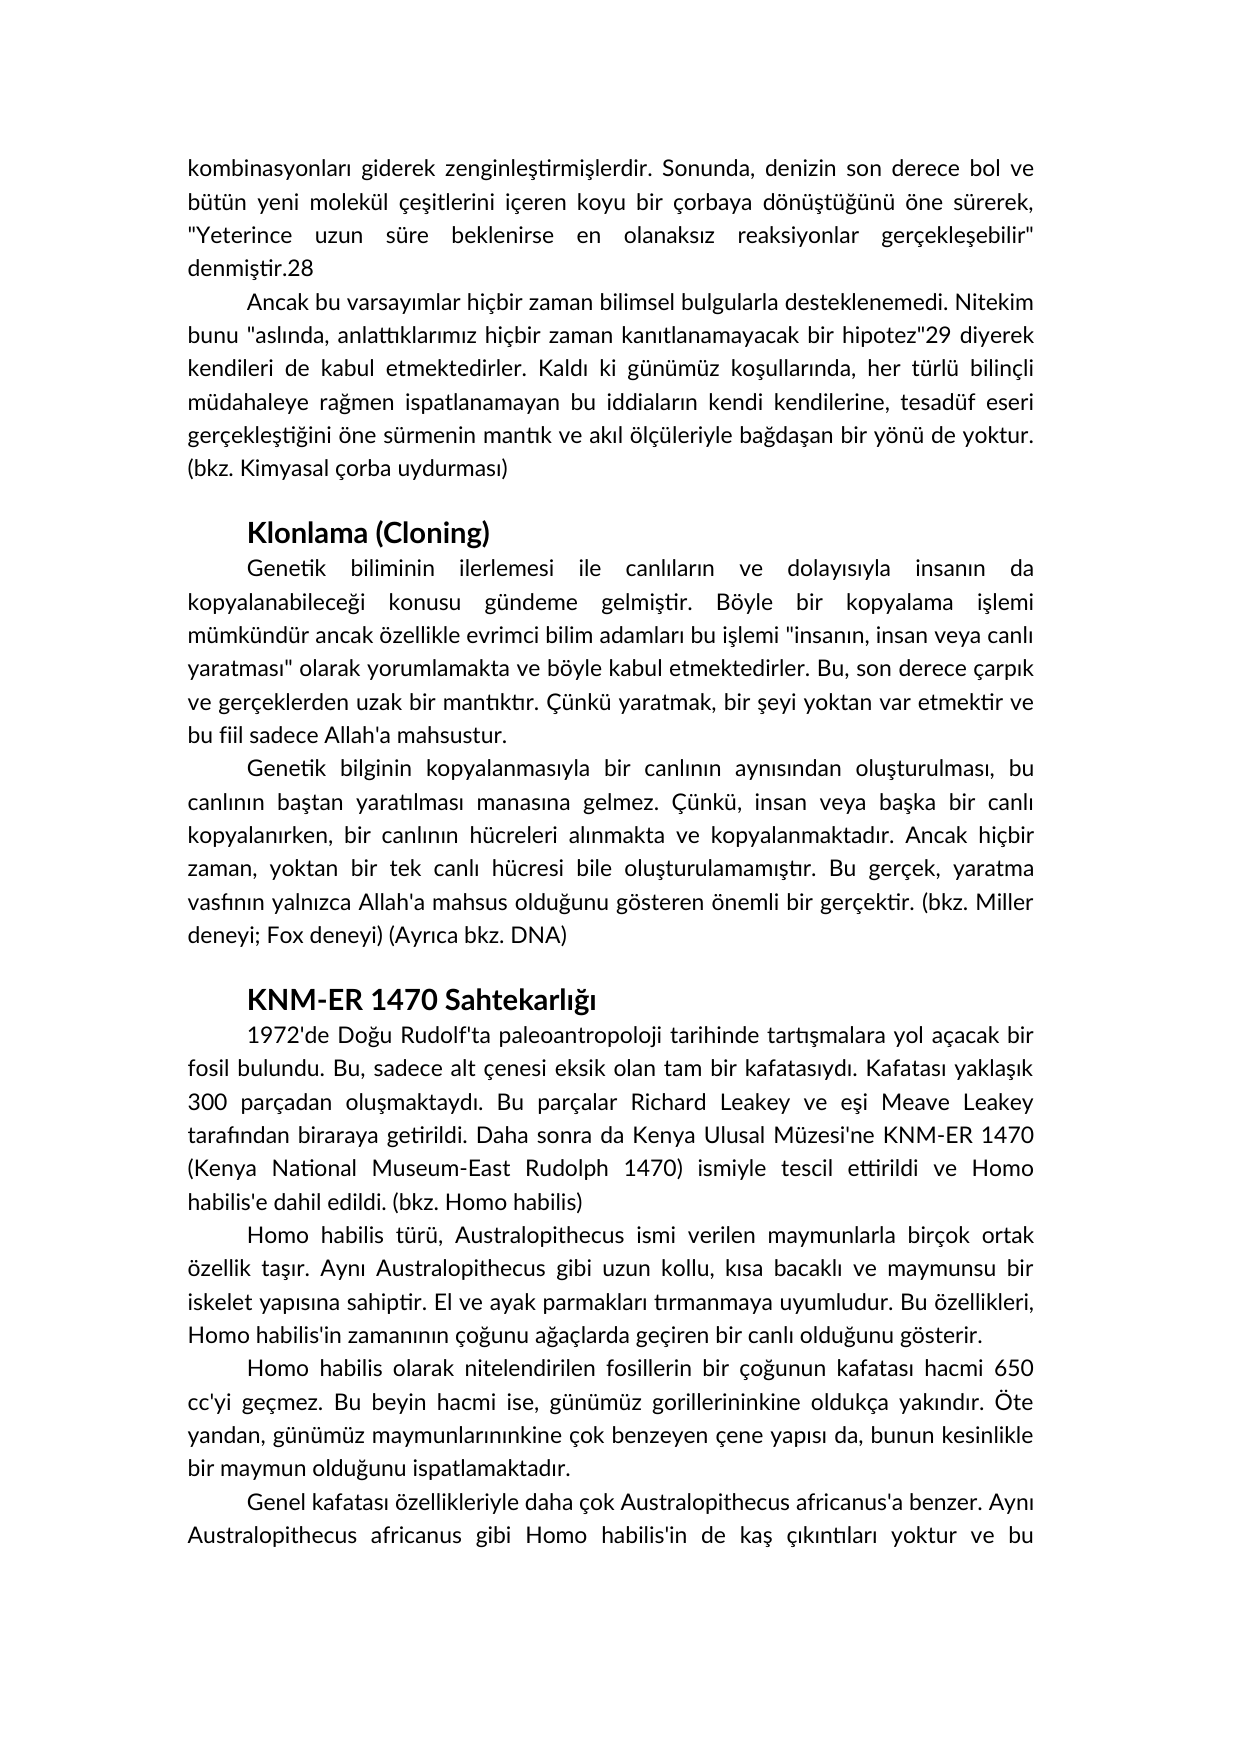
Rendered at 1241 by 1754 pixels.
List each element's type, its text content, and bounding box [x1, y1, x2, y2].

subtitle KNM-ER 1470 Sahtekarlığı [187, 983, 1035, 1017]
text Genel kafatası özellikleriyle daha çok Australopithecus africanus'a benzer. Aynı Australopithecus africanus gibi Homo habilis'in de kaş çıkıntıları yoktur ve bu [187, 1483, 1035, 1550]
text kombinasyonları giderek zenginleştirmişlerdir. Sonunda, denizin son derece bol ve bütün yeni molekül çeşitlerini içeren koyu bir çorbaya dönüştüğünü öne sürerek, "Yeterince uzun süre beklenirse en olanaksız reaksiyonlar gerçekleşebilir" denmiştir.28 [187, 150, 1035, 283]
text Genetik bilginin kopyalanmasıyla bir canlının aynısından oluşturulması, bu canlının baştan yaratılması manasına gelmez. Çünkü, insan veya başka bir canlı kopyalanırken, bir canlının hücreleri alınmakta ve kopyalanmaktadır. Ancak hiçbir zaman, yoktan bir tek canlı hücresi bile oluşturulamamıştır. Bu gerçek, yaratma vasfının yalnızca Allah'a mahsus olduğunu gösteren önemli bir gerçektir. (bkz. Miller deneyi; Fox deneyi) (Ayrıca bkz. DNA) [187, 750, 1035, 950]
text Ancak bu varsayımlar hiçbir zaman bilimsel bulgularla desteklenemedi. Nitekim bunu "aslında, anlattıklarımız hiçbir zaman kanıtlanamayacak bir hipotez"29 diyerek kendileri de kabul etmektedirler. Kaldı ki günümüz koşullarında, her türlü bilinçli müdahaleye rağmen ispatlanamayan bu iddiaların kendi kendilerine, tesadüf eseri gerçekleştiğini öne sürmenin mantık ve akıl ölçüleriyle bağdaşan bir yönü de yoktur. (bkz. Kimyasal çorba uydurması) [187, 283, 1035, 483]
text Homo habilis olarak nitelendirilen fosillerin bir çoğunun kafatası hacmi 650 cc'yi geçmez. Bu beyin hacmi ise, günümüz gorillerininkine oldukça yakındır. Öte yandan, günümüz maymunlarınınkine çok benzeyen çene yapısı da, bunun kesinlikle bir maymun olduğunu ispatlamaktadır. [187, 1350, 1035, 1483]
subtitle Klonlama (Cloning) [187, 517, 1035, 550]
text 1972'de Doğu Rudolf'ta paleoantropoloji tarihinde tartışmalara yol açacak bir fosil bulundu. Bu, sadece alt çenesi eksik olan tam bir kafatasıydı. Kafatası yaklaşık 300 parçadan oluşmaktaydı. Bu parçalar Richard Leakey ve eşi Meave Leakey tarafından biraraya getirildi. Daha sonra da Kenya Ulusal Müzesi'ne KNM-ER 1470 (Kenya National Museum-East Rudolph 1470) ismiyle tescil ettirildi ve Homo habilis'e dahil edildi. (bkz. Homo habilis) [187, 1017, 1035, 1217]
text Homo habilis türü, Australopithecus ismi verilen maymunlarla birçok ortak özellik taşır. Aynı Australopithecus gibi uzun kollu, kısa bacaklı ve maymunsu bir iskelet yapısına sahiptir. El ve ayak parmakları tırmanmaya uyumludur. Bu özellikleri, Homo habilis'in zamanının çoğunu ağaçlarda geçiren bir canlı olduğunu gösterir. [187, 1217, 1035, 1350]
text Genetik biliminin ilerlemesi ile canlıların ve dolayısıyla insanın da kopyalanabileceği konusu gündeme gelmiştir. Böyle bir kopyalama işlemi mümkündür ancak özellikle evrimci bilim adamları bu işlemi "insanın, insan veya canlı yaratması" olarak yorumlamakta ve böyle kabul etmektedirler. Bu, son derece çarpık ve gerçeklerden uzak bir mantıktır. Çünkü yaratmak, bir şeyi yoktan var etmektir ve bu fiil sadece Allah'a mahsustur. [187, 550, 1035, 750]
